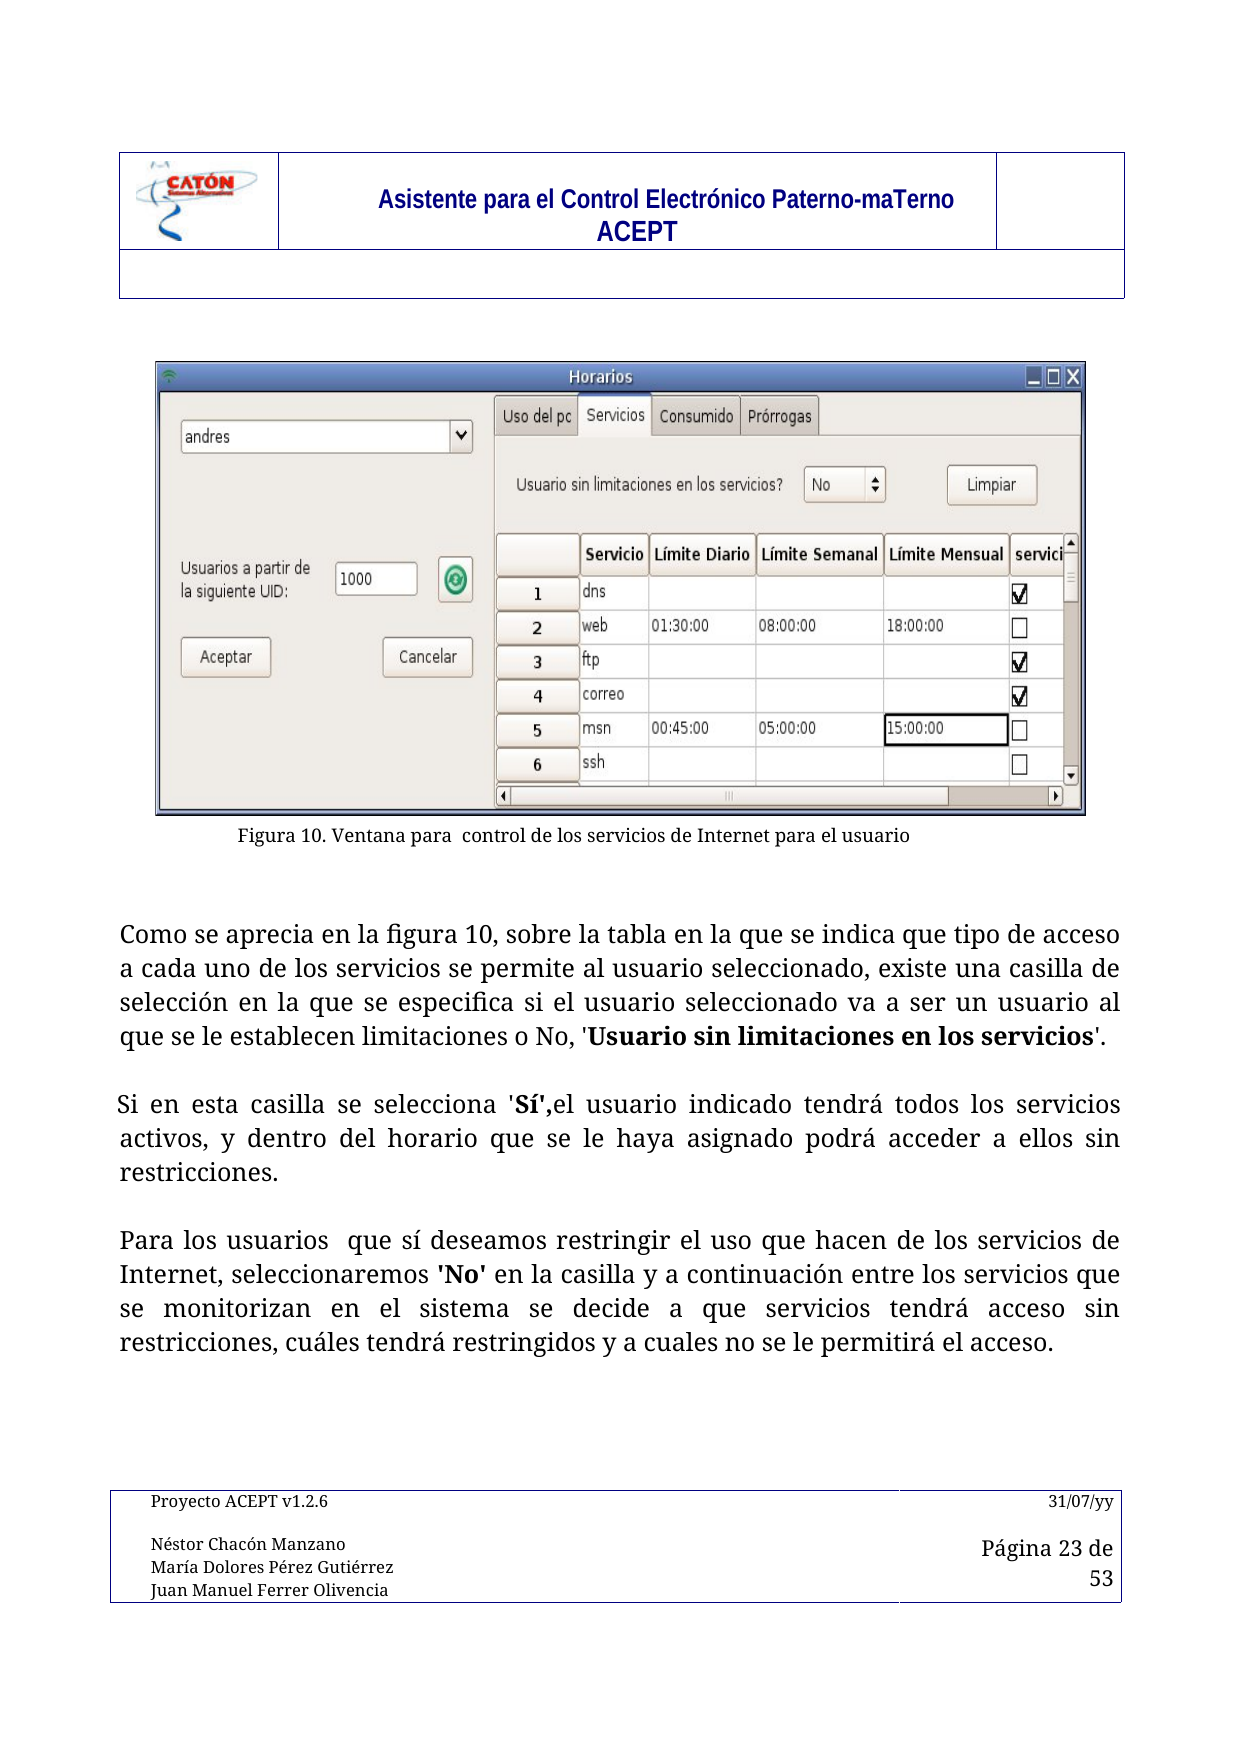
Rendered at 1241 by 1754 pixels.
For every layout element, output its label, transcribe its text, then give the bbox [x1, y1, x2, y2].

list Figura 10. Ventana para control de los servicios de Internet para el usuario [208, 361, 1122, 849]
text Si en esta casilla se selecciona 'Sí',el usuario indicado tendrá todos los servicios activos, y dentro del horario que se le haya asignado podrá acceder a ellos sin restricciones. [117, 1087, 1122, 1189]
picture [136, 161, 258, 241]
text Como se aprecia en la figura 10, sobre la tabla en la que se indica que tipo de acceso a cada uno de los servicios se permite al usuario seleccionado, existe una casilla de selección en la que se especifica si el usuario seleccionado va a ser un usuario al que se le establecen limitaciones o No, 'Usuario sin limitaciones en los servicios'. [47, 917, 1122, 1053]
text Para los usuarios que sí deseamos restringir el uso que hacen de los servicios de Internet, seleccionaremos 'No' en la casilla y a continuación entre los servicios que se monitorizan en el sistema se decide a que servicios tendrá acceso sin restricciones, cuáles tendrá restringidos y a cuales no se le permitirá el acceso. [47, 1223, 1122, 1359]
picture [155, 361, 1086, 816]
